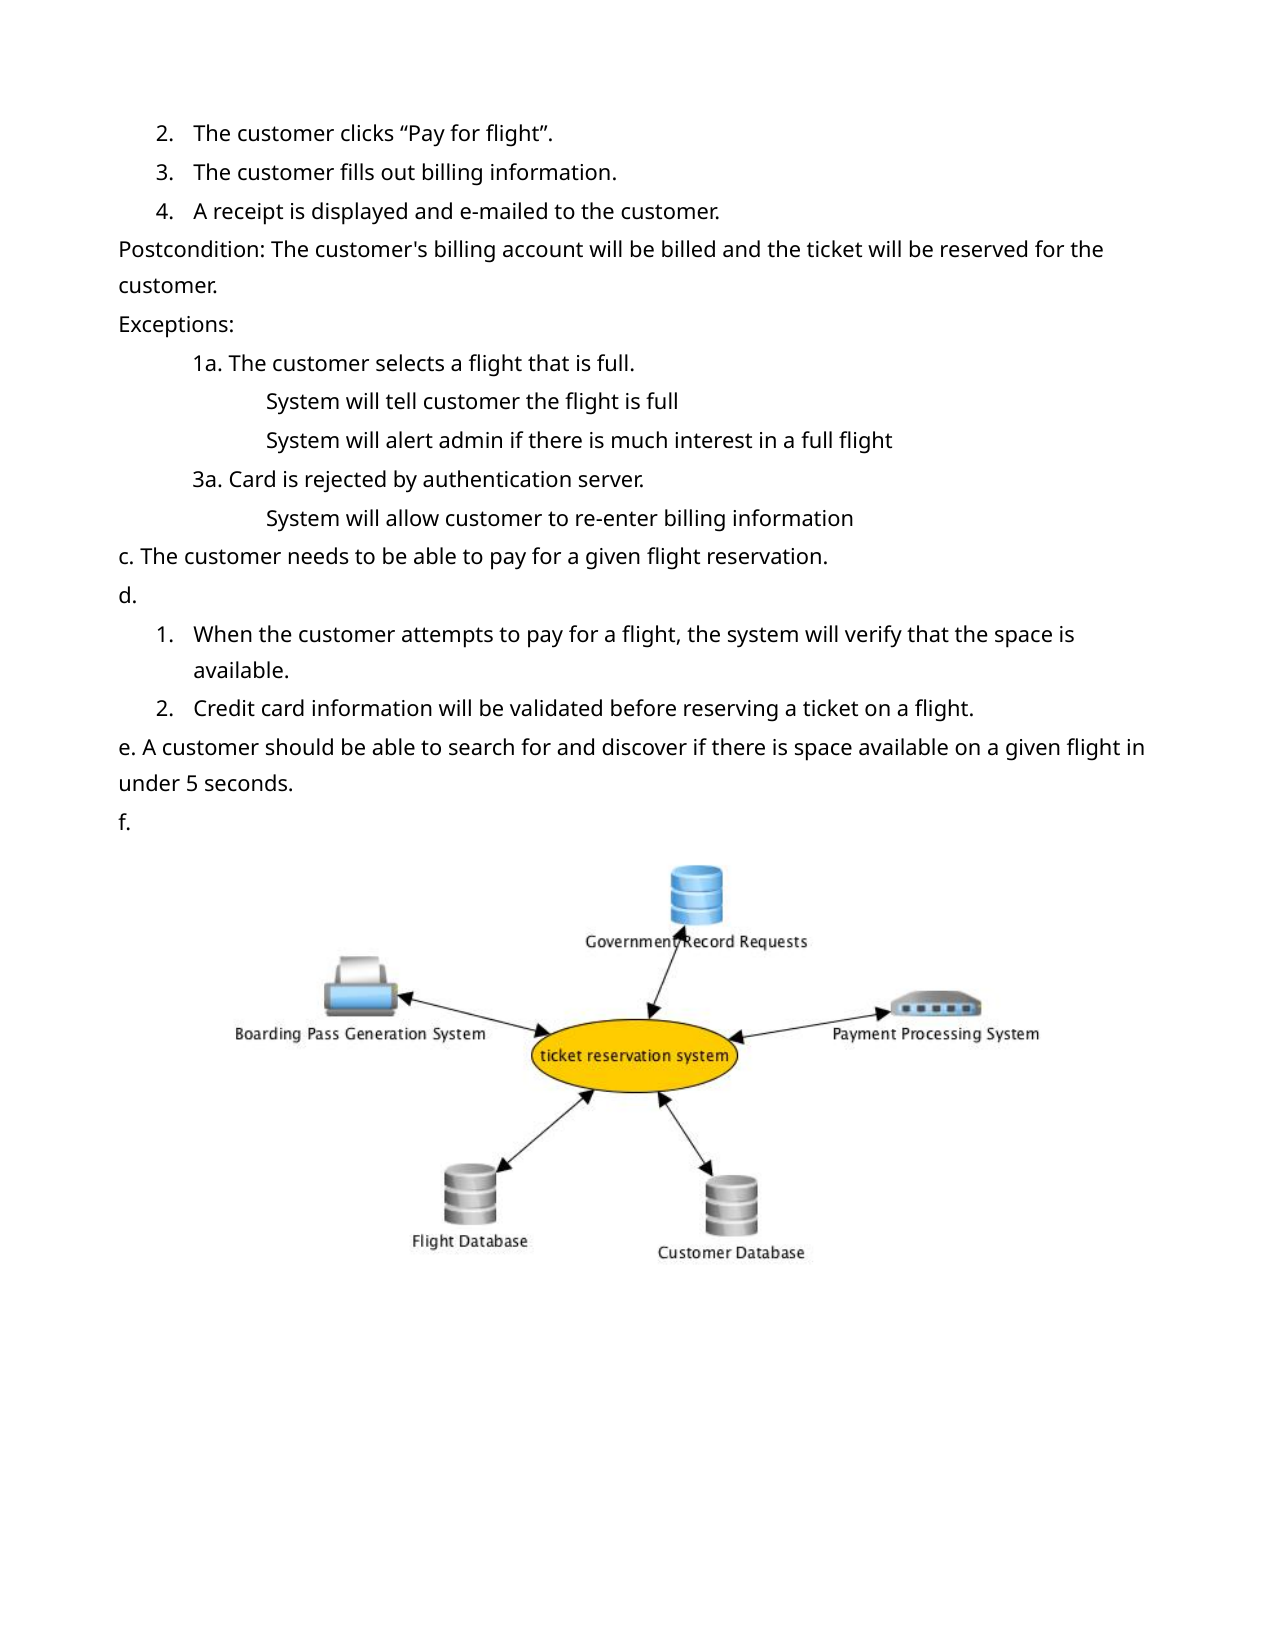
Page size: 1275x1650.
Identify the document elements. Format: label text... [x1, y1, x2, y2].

list When the customer attempts to pay for a flight, the system will verify that the space is available. [156, 619, 1157, 684]
text c. The customer needs to be able to pay for a given flight reservation. [118, 541, 1157, 571]
text System will tell customer the flight is full [118, 386, 1157, 416]
text d. [118, 580, 1157, 610]
text System will alert admin if there is much interest in a full flight [118, 425, 1157, 455]
text System will allow customer to re-enter billing information [118, 503, 1157, 532]
list The customer fills out billing information. [156, 157, 1157, 187]
text 1a. The customer selects a flight that is full. [118, 348, 1157, 377]
text e. A customer should be able to search for and discover if there is space available on a given flight in under 5 seconds. [118, 732, 1157, 798]
text f. [118, 807, 1157, 836]
list Credit card information will be validated before reserving a ticket on a flight. [156, 693, 1157, 723]
text 3a. Card is rejected by authentication server. [118, 464, 1157, 494]
text Exceptions: [118, 309, 1157, 339]
list The customer clicks “Pay for flight”. [156, 118, 1157, 148]
picture [213, 845, 1063, 1284]
text Postcondition: The customer's billing account will be billed and the ticket will be reserved for the customer. [118, 234, 1157, 300]
list A receipt is displayed and e-mailed to the customer. [156, 196, 1157, 225]
